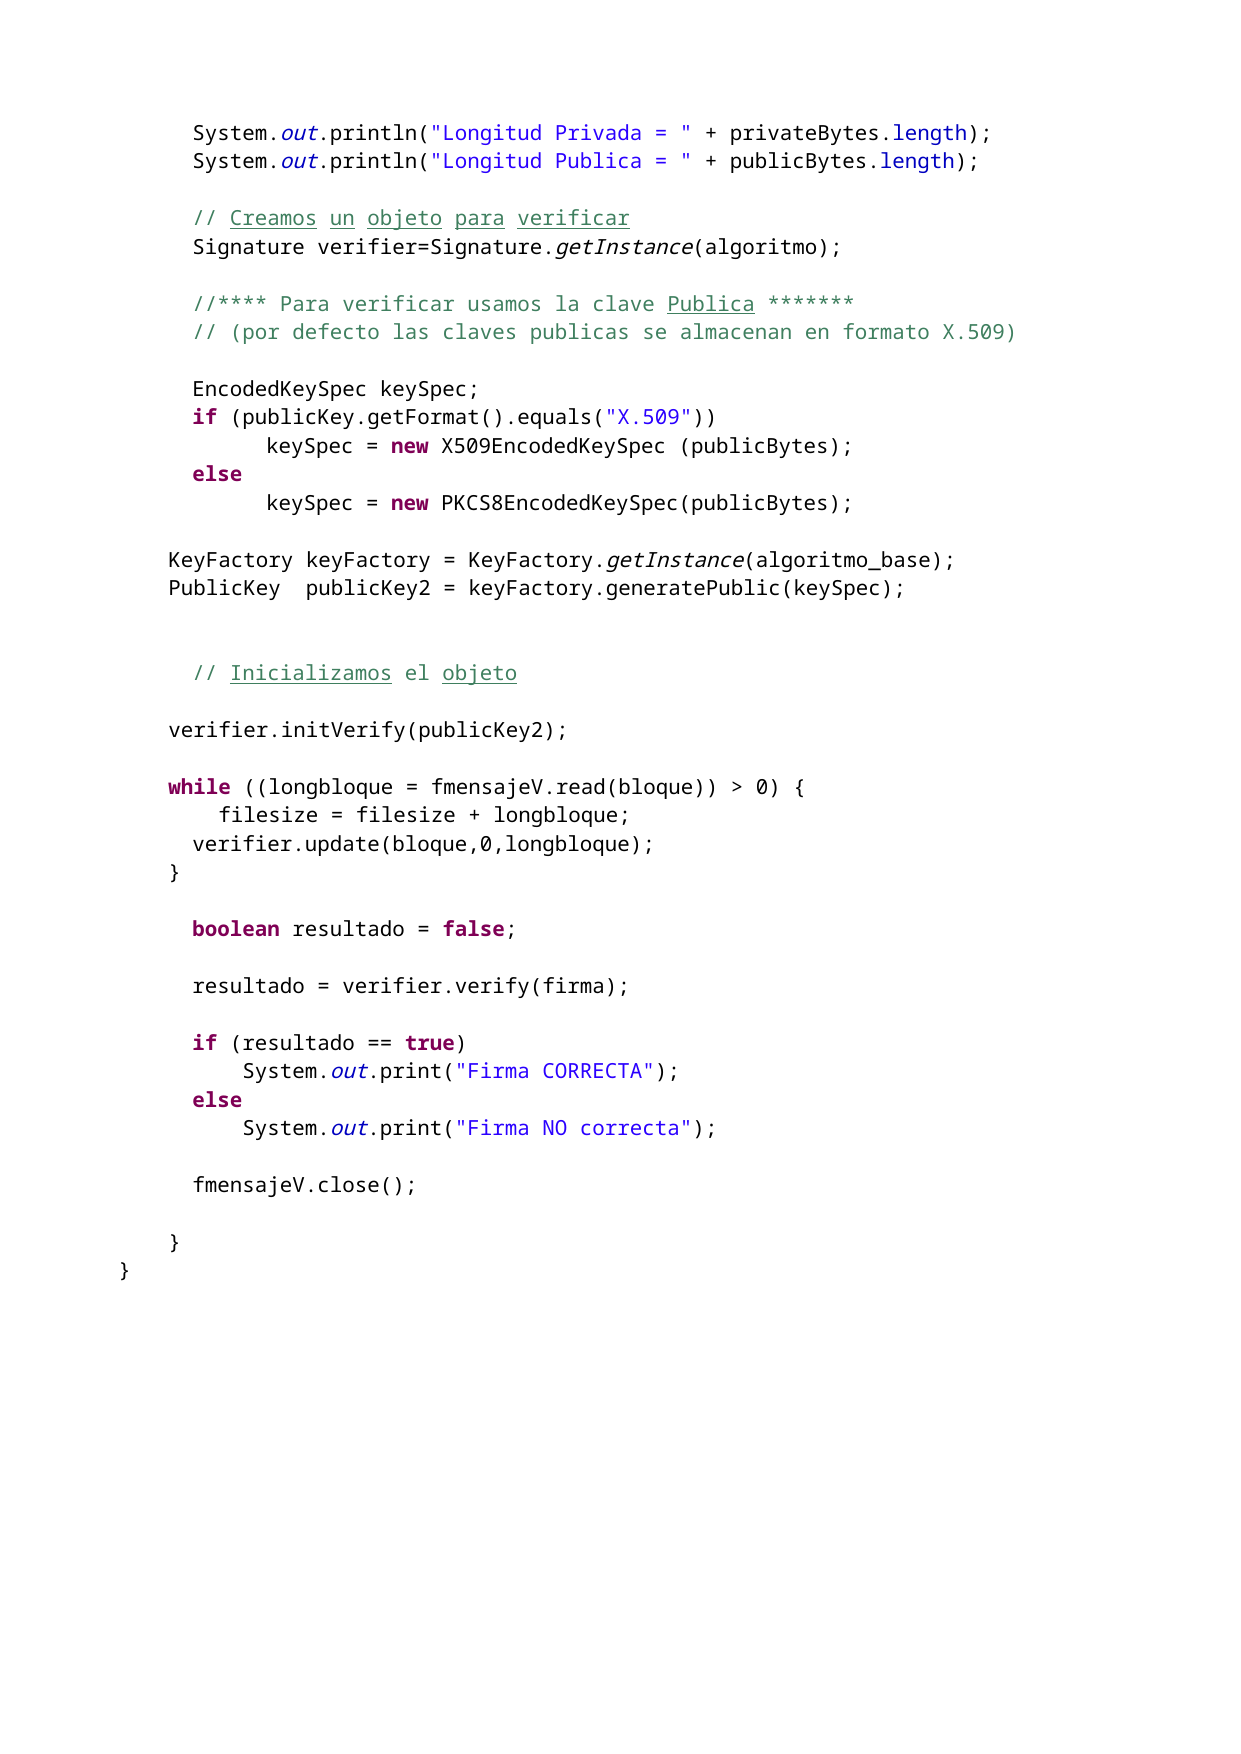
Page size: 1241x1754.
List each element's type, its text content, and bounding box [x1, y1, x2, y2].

text System.out.print("Firma NO correcta"); [118, 1113, 1218, 1142]
text } [118, 1227, 1218, 1256]
text Signature verifier=Signature.getInstance(algoritmo); [118, 232, 1218, 260]
text while ((longbloque = fmensajeV.read(bloque)) > 0) { [118, 772, 1218, 801]
text System.out.println("Longitud Privada = " + privateBytes.length); [118, 118, 1218, 147]
text System.out.print("Firma CORRECTA"); [118, 1057, 1218, 1085]
text keySpec = new X509EncodedKeySpec (publicBytes); [118, 431, 1218, 459]
text KeyFactory keyFactory = KeyFactory.getInstance(algoritmo_base); [118, 545, 1218, 573]
text verifier.update(bloque,0,longbloque); [118, 829, 1218, 857]
text if (resultado == true) [118, 1028, 1218, 1057]
text else [118, 1085, 1218, 1113]
text fmensajeV.close(); [118, 1170, 1218, 1199]
text else [118, 459, 1218, 488]
text PublicKey publicKey2 = keyFactory.generatePublic(keySpec); [118, 573, 1218, 602]
text boolean resultado = false; [118, 914, 1218, 943]
text resultado = verifier.verify(firma); [118, 971, 1218, 1000]
text } [118, 857, 1218, 886]
text EncodedKeySpec keySpec; [118, 374, 1218, 402]
text // Creamos un objeto para verificar [118, 203, 1218, 232]
text if (publicKey.getFormat().equals("X.509")) [118, 402, 1218, 431]
text filesize = filesize + longbloque; [118, 801, 1218, 829]
text // (por defecto las claves publicas se almacenan en formato X.509) [118, 317, 1218, 346]
text verifier.initVerify(publicKey2); [118, 715, 1218, 744]
text // Inicializamos el objeto [118, 658, 1218, 687]
text System.out.println("Longitud Publica = " + publicBytes.length); [118, 147, 1218, 175]
text } [118, 1256, 1218, 1284]
text keySpec = new PKCS8EncodedKeySpec(publicBytes); [118, 488, 1218, 516]
text //**** Para verificar usamos la clave Publica ******* [118, 289, 1218, 317]
